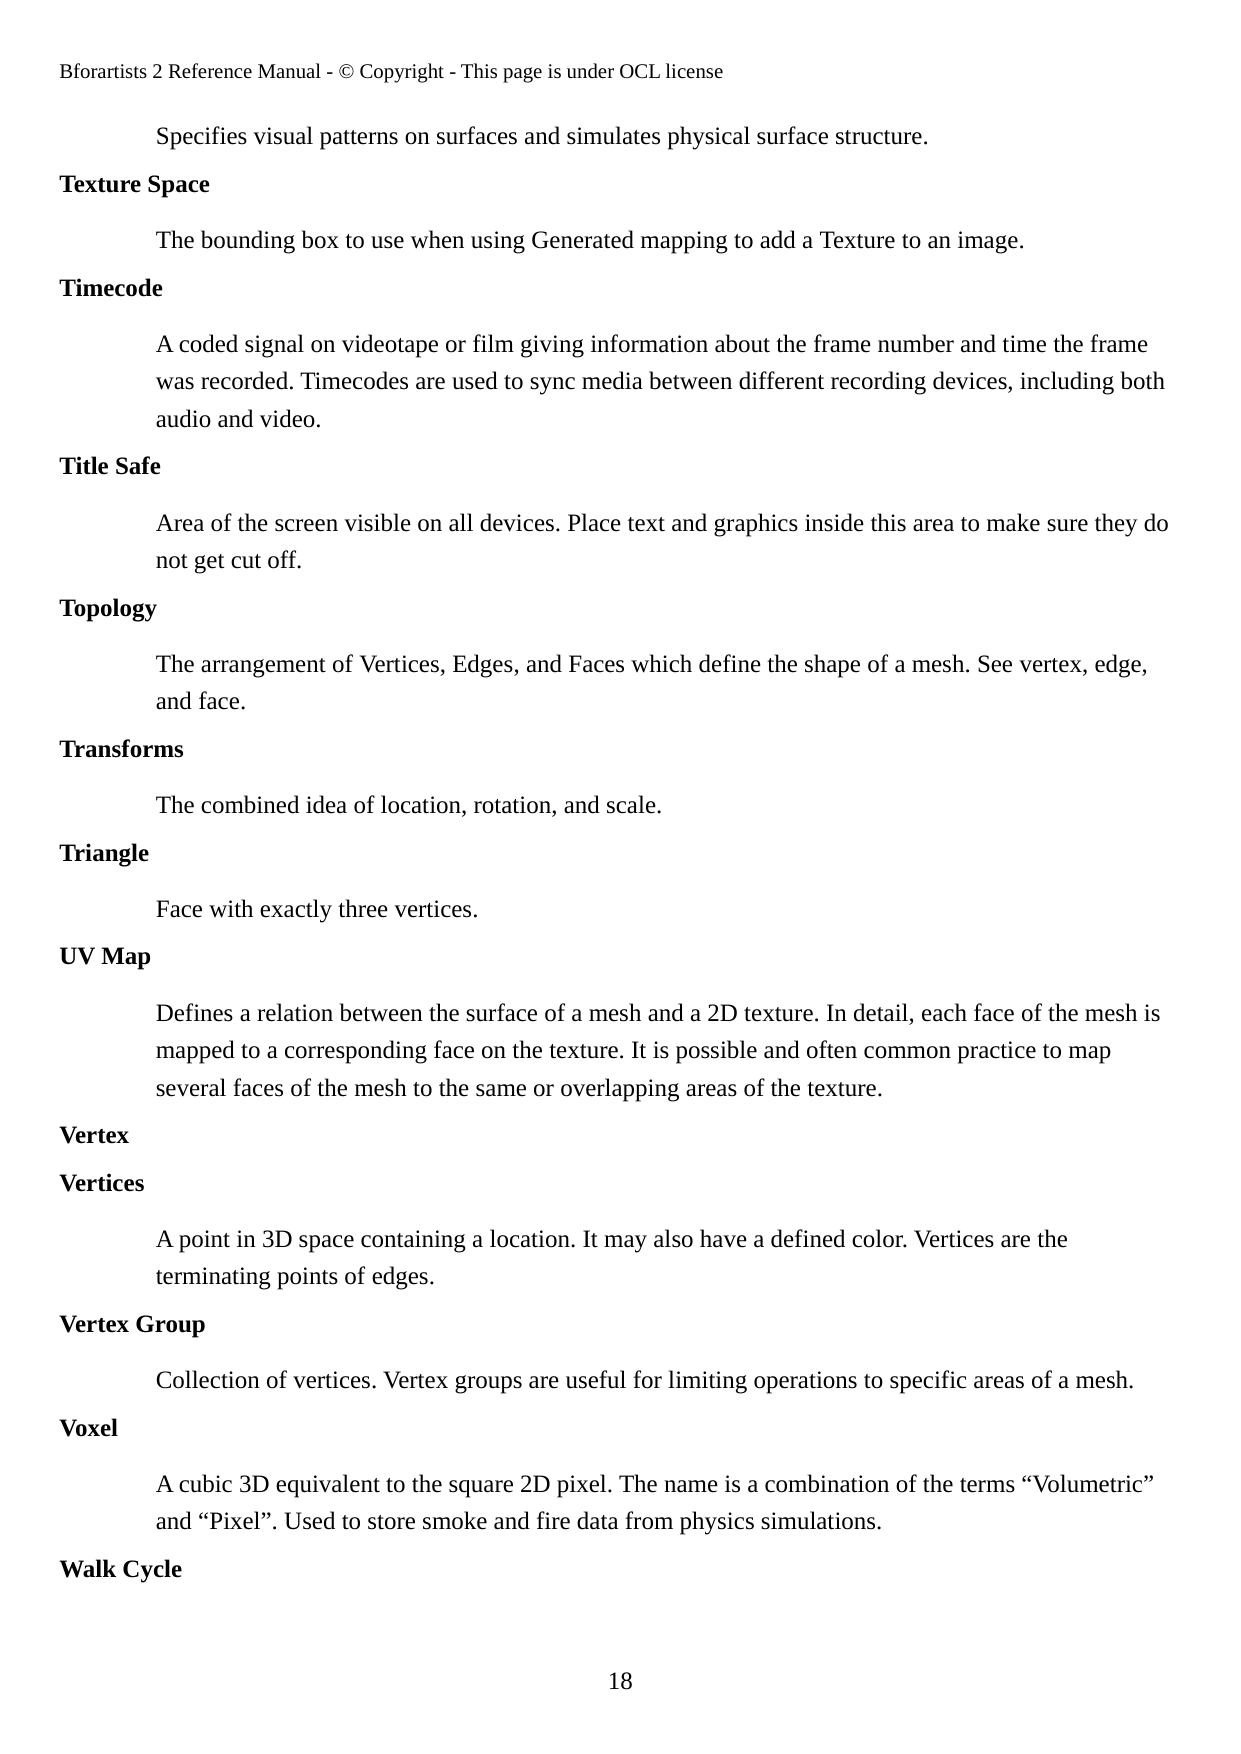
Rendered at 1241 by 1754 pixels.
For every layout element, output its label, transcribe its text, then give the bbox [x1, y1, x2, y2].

subtitle Voxel [59, 1413, 1181, 1441]
list The arrangement of Vertices, Edges, and Faces which define the shape of a mesh. See vertex, edge, and face. [156, 640, 1181, 715]
list A cubic 3D equivalent to the square 2D pixel. The name is a combination of the terms “Volumetric” and “Pixel”. Used to store smoke and fire data from physics simulations. [156, 1460, 1181, 1535]
subtitle Walk Cycle [59, 1554, 1181, 1583]
subtitle Triangle [59, 838, 1181, 866]
list A coded signal on videotape or film giving information about the frame number and time the frame was recorded. Timecodes are used to sync media between different recording devices, including both audio and video. [156, 320, 1181, 433]
subtitle Vertex [59, 1120, 1181, 1149]
list Specifies visual patterns on surfaces and simulates physical surface structure. [156, 113, 1181, 150]
list A point in 3D space containing a location. It may also have a defined color. Vertices are the terminating points of edges. [156, 1215, 1181, 1290]
list Collection of vertices. Vertex groups are useful for limiting operations to specific areas of a mesh. [156, 1356, 1181, 1394]
list Defines a relation between the surface of a mesh and a 2D texture. In detail, each face of the mesh is mapped to a corresponding face on the texture. It is possible and often common practice to map several faces of the mesh to the same or overlapping areas of the texture. [156, 989, 1181, 1101]
subtitle Transforms [59, 734, 1181, 763]
list Face with exactly three vertices. [156, 885, 1181, 923]
subtitle Vertex Group [59, 1309, 1181, 1338]
list The bounding box to use when using Generated mapping to add a Texture to an image. [156, 216, 1181, 254]
subtitle UV Map [59, 941, 1181, 970]
subtitle Title Safe [59, 451, 1181, 480]
list Area of the screen visible on all devices. Place text and graphics inside this area to make sure they do not get cut off. [156, 499, 1181, 574]
subtitle Vertices [59, 1168, 1181, 1196]
subtitle Topology [59, 593, 1181, 621]
subtitle Texture Space [59, 169, 1181, 198]
list The combined idea of location, rotation, and scale. [156, 781, 1181, 819]
subtitle Timecode [59, 273, 1181, 301]
